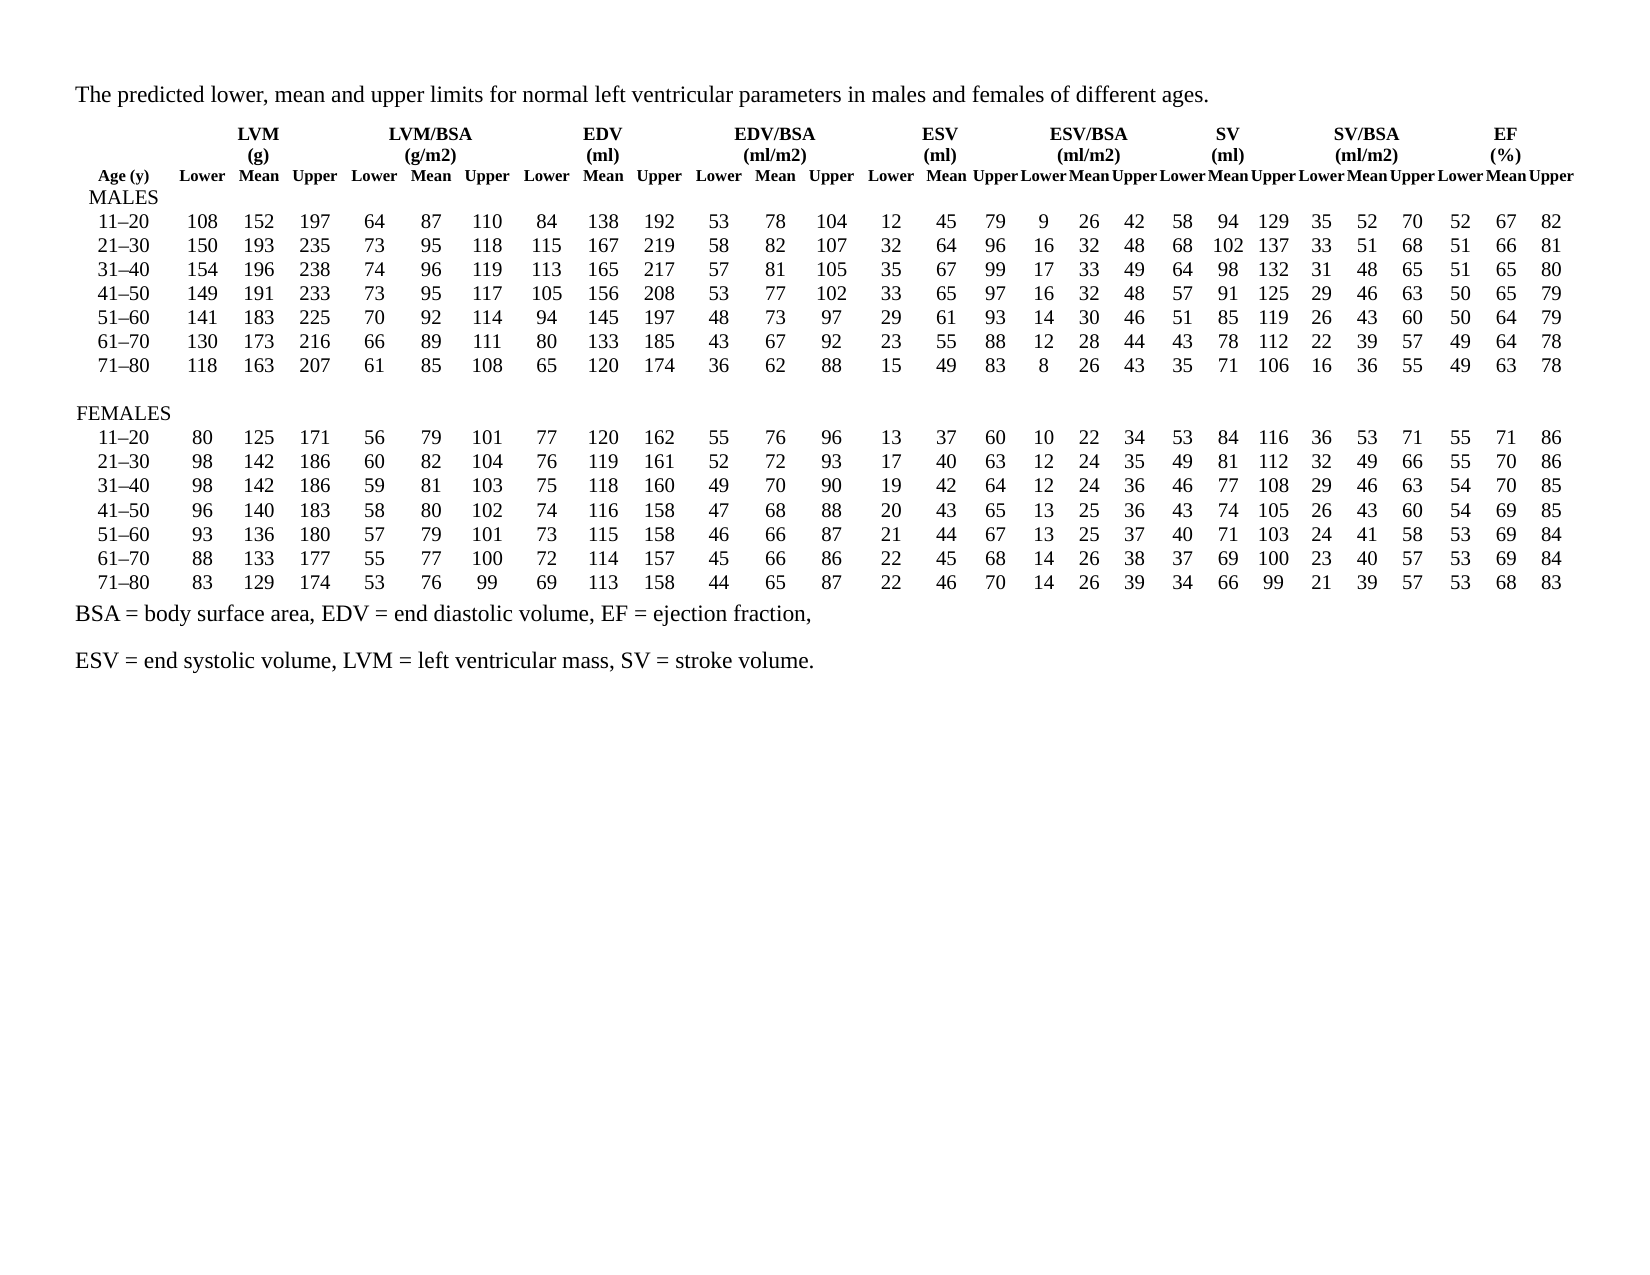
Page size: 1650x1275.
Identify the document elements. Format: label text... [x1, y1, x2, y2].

table_cell [344, 185, 404, 209]
table_cell 82 [1528, 209, 1575, 233]
table_header ESV/BSA (ml/m2) [1019, 123, 1158, 166]
table_cell 44 [1111, 329, 1158, 353]
table_cell 71 [1207, 353, 1249, 377]
table_cell 55 [921, 329, 972, 353]
table_cell 86 [1528, 449, 1575, 473]
table_header EDV/BSA (ml/m2) [689, 123, 861, 166]
table_cell [285, 401, 344, 425]
table_header LVM/BSA (g/m2) [344, 123, 516, 166]
table_cell 161 [630, 449, 689, 473]
table_cell 63 [1389, 474, 1436, 497]
table_cell 102 [802, 281, 861, 305]
table_cell Upper [972, 166, 1019, 185]
table_cell 65 [972, 497, 1019, 522]
table_cell [458, 401, 516, 425]
table_cell [1019, 401, 1068, 425]
table_cell 57 [1389, 546, 1436, 570]
table_cell 33 [1297, 233, 1346, 257]
table_cell 69 [1485, 497, 1527, 522]
table_cell Lower [1019, 166, 1068, 185]
table_cell 71 [1485, 425, 1527, 449]
table_cell 87 [802, 570, 861, 594]
table_cell 12 [1019, 474, 1068, 497]
table_cell 235 [285, 233, 344, 257]
table_cell 84 [1528, 522, 1575, 546]
table_cell MALES [75, 185, 172, 209]
table_cell 197 [630, 305, 689, 329]
table_cell Age (y) [75, 166, 172, 185]
table_cell 47 [689, 497, 749, 522]
table_cell Upper [285, 166, 344, 185]
table_cell 51 [1346, 233, 1388, 257]
table_cell Mean [1346, 166, 1388, 185]
table_cell 120 [577, 425, 630, 449]
table_cell 173 [232, 329, 285, 353]
table_cell 46 [1346, 474, 1388, 497]
table_cell 14 [1019, 305, 1068, 329]
table_cell 60 [972, 425, 1019, 449]
table_cell 35 [1297, 209, 1346, 233]
table_cell 77 [1207, 474, 1249, 497]
table_cell 74 [344, 257, 404, 281]
table_cell [630, 377, 689, 401]
table_cell 46 [1111, 305, 1158, 329]
table_cell 51 [1436, 257, 1484, 281]
table_cell 12 [861, 209, 921, 233]
table_cell [972, 185, 1019, 209]
table_cell 197 [285, 209, 344, 233]
table_cell 77 [749, 281, 802, 305]
table_cell 73 [516, 522, 577, 546]
table_cell Lower [1436, 166, 1484, 185]
table_cell 114 [577, 546, 630, 570]
table_cell 78 [1528, 329, 1575, 353]
table_cell 87 [802, 522, 861, 546]
table_cell [285, 377, 344, 401]
table_cell 71 [1389, 425, 1436, 449]
table_cell 94 [516, 305, 577, 329]
table_cell 118 [458, 233, 516, 257]
table_cell 12 [1019, 449, 1068, 473]
table_header EF (%) [1436, 123, 1575, 166]
table_cell 69 [1485, 522, 1527, 546]
table_cell [172, 401, 232, 425]
table_cell 26 [1297, 497, 1346, 522]
table_cell 120 [577, 353, 630, 377]
table_cell 83 [972, 353, 1019, 377]
table_cell 111 [458, 329, 516, 353]
table_cell 107 [802, 233, 861, 257]
table_cell 60 [344, 449, 404, 473]
table_cell 186 [285, 449, 344, 473]
table_cell 17 [861, 449, 921, 473]
table_cell 80 [404, 497, 457, 522]
table_cell 157 [630, 546, 689, 570]
table_cell 99 [1250, 570, 1297, 594]
table_cell 91 [1207, 281, 1249, 305]
table_cell 149 [172, 281, 232, 305]
table_cell 129 [1250, 209, 1297, 233]
table_cell [972, 377, 1019, 401]
table_cell Upper [802, 166, 861, 185]
table_cell 69 [516, 570, 577, 594]
table_cell 39 [1111, 570, 1158, 594]
table_cell 86 [802, 546, 861, 570]
table_cell [749, 185, 802, 209]
table_cell 77 [516, 425, 577, 449]
table_cell 108 [1250, 474, 1297, 497]
table_cell 69 [1485, 546, 1527, 570]
table_cell Lower [1158, 166, 1207, 185]
table_cell 84 [516, 209, 577, 233]
table_cell [1250, 185, 1297, 209]
table_cell 79 [1528, 281, 1575, 305]
table_cell 119 [1250, 305, 1297, 329]
table_cell 16 [1297, 353, 1346, 377]
table_cell 177 [285, 546, 344, 570]
table_cell 85 [404, 353, 457, 377]
table_cell Upper [1250, 166, 1297, 185]
table_cell [689, 401, 749, 425]
table_cell 57 [1158, 281, 1207, 305]
table_cell 26 [1297, 305, 1346, 329]
table_cell 80 [516, 329, 577, 353]
table_cell 53 [689, 209, 749, 233]
table_cell [1250, 401, 1297, 425]
table_cell 14 [1019, 570, 1068, 594]
table_cell 64 [1485, 305, 1527, 329]
table_cell 48 [1111, 233, 1158, 257]
table_cell Mean [232, 166, 285, 185]
table_cell 52 [1346, 209, 1388, 233]
table_cell 67 [1485, 209, 1527, 233]
table_cell [1485, 185, 1527, 209]
table_cell 56 [344, 425, 404, 449]
table_cell 52 [689, 449, 749, 473]
table_cell 32 [1297, 449, 1346, 473]
table_cell 142 [232, 474, 285, 497]
table_cell 29 [1297, 281, 1346, 305]
table_cell 19 [861, 474, 921, 497]
table_cell 88 [802, 497, 861, 522]
table_cell 79 [404, 522, 457, 546]
table_cell [1019, 185, 1068, 209]
table_cell 12 [1019, 329, 1068, 353]
table_cell 31–40 [75, 474, 172, 497]
table_cell 58 [1158, 209, 1207, 233]
table_cell 133 [577, 329, 630, 353]
table_cell 76 [404, 570, 457, 594]
table_cell [516, 401, 577, 425]
table_cell 84 [1207, 425, 1249, 449]
table_cell 65 [516, 353, 577, 377]
table_cell 36 [1111, 474, 1158, 497]
table_cell 162 [630, 425, 689, 449]
table_cell 97 [802, 305, 861, 329]
table_cell 98 [172, 474, 232, 497]
table_cell 108 [458, 353, 516, 377]
table_cell [1528, 401, 1575, 425]
table_cell 95 [404, 281, 457, 305]
table_cell 80 [172, 425, 232, 449]
table_cell 46 [921, 570, 972, 594]
table_cell [802, 185, 861, 209]
table_cell 137 [1250, 233, 1297, 257]
table_cell 70 [749, 474, 802, 497]
table_cell 78 [749, 209, 802, 233]
table_cell 79 [404, 425, 457, 449]
table_cell 73 [749, 305, 802, 329]
table_cell 61 [921, 305, 972, 329]
table_cell 54 [1436, 497, 1484, 522]
table_cell 65 [921, 281, 972, 305]
table_cell 171 [285, 425, 344, 449]
table_cell 59 [344, 474, 404, 497]
table_cell 55 [344, 546, 404, 570]
table_cell 96 [972, 233, 1019, 257]
table_cell [1389, 377, 1436, 401]
table_cell [749, 401, 802, 425]
table_cell 85 [1528, 497, 1575, 522]
table_cell 43 [1111, 353, 1158, 377]
table_cell 102 [1207, 233, 1249, 257]
table_cell 78 [1207, 329, 1249, 353]
table_cell 44 [921, 522, 972, 546]
table_cell [921, 185, 972, 209]
text The predicted lower, mean and upper limits for normal left ventricular parameters in males and females of different ages. [75, 75, 1575, 108]
table_cell 97 [972, 281, 1019, 305]
table_cell 81 [1207, 449, 1249, 473]
table_cell [1111, 401, 1158, 425]
table_cell 82 [749, 233, 802, 257]
table_cell 53 [1346, 425, 1388, 449]
table_cell 117 [458, 281, 516, 305]
table_cell 70 [972, 570, 1019, 594]
table_cell [1436, 401, 1484, 425]
table_cell 16 [1019, 281, 1068, 305]
table_cell 26 [1068, 546, 1111, 570]
table_cell 233 [285, 281, 344, 305]
table_cell 54 [1436, 474, 1484, 497]
table_cell [1207, 401, 1249, 425]
table_cell 60 [1389, 497, 1436, 522]
table_cell 133 [232, 546, 285, 570]
table_cell 53 [1436, 522, 1484, 546]
table_cell 93 [802, 449, 861, 473]
table_cell 68 [1389, 233, 1436, 257]
table_cell 191 [232, 281, 285, 305]
table_cell Lower [689, 166, 749, 185]
table_cell 90 [802, 474, 861, 497]
table_cell 55 [689, 425, 749, 449]
table_cell 55 [1436, 449, 1484, 473]
table_cell 28 [1068, 329, 1111, 353]
table_cell 86 [1528, 425, 1575, 449]
table_cell 81 [404, 474, 457, 497]
table_cell 119 [458, 257, 516, 281]
table_cell 25 [1068, 522, 1111, 546]
table_cell 79 [1528, 305, 1575, 329]
table_cell 69 [1207, 546, 1249, 570]
table_cell 43 [1346, 497, 1388, 522]
table_cell 49 [689, 474, 749, 497]
table_cell 23 [861, 329, 921, 353]
table_cell 48 [1346, 257, 1388, 281]
table_cell 61–70 [75, 546, 172, 570]
table_cell 150 [172, 233, 232, 257]
table_cell 40 [1158, 522, 1207, 546]
table_cell 37 [1111, 522, 1158, 546]
table_cell 46 [1158, 474, 1207, 497]
table_cell 23 [1297, 546, 1346, 570]
table_cell 33 [861, 281, 921, 305]
table_cell 138 [577, 209, 630, 233]
table_cell 116 [1250, 425, 1297, 449]
table_header SV/BSA (ml/m2) [1297, 123, 1436, 166]
table_cell 58 [689, 233, 749, 257]
table_cell 66 [1207, 570, 1249, 594]
table_cell 61–70 [75, 329, 172, 353]
table_cell Mean [577, 166, 630, 185]
table_cell 57 [689, 257, 749, 281]
table_cell 8 [1019, 353, 1068, 377]
table_cell [285, 185, 344, 209]
table_cell 81 [749, 257, 802, 281]
table_cell 129 [232, 570, 285, 594]
table_cell [1068, 185, 1111, 209]
table_cell 57 [1389, 329, 1436, 353]
table_cell 67 [972, 522, 1019, 546]
table_cell 36 [1346, 353, 1388, 377]
table_cell 50 [1436, 305, 1484, 329]
table_cell 64 [972, 474, 1019, 497]
table_cell 104 [458, 449, 516, 473]
table_cell 112 [1250, 329, 1297, 353]
table_cell 35 [1158, 353, 1207, 377]
table_cell 29 [1297, 474, 1346, 497]
table_cell 75 [516, 474, 577, 497]
table_cell 66 [1389, 449, 1436, 473]
table_cell 132 [1250, 257, 1297, 281]
table_cell 21 [861, 522, 921, 546]
table_cell 10 [1019, 425, 1068, 449]
table_cell 29 [861, 305, 921, 329]
table_cell 52 [1436, 209, 1484, 233]
table_cell 100 [458, 546, 516, 570]
table_cell 79 [972, 209, 1019, 233]
table_cell 55 [1389, 353, 1436, 377]
table_cell 49 [1111, 257, 1158, 281]
table_cell 43 [921, 497, 972, 522]
table_cell 186 [285, 474, 344, 497]
table_cell [1207, 377, 1249, 401]
table_cell [1158, 185, 1207, 209]
table_cell 45 [921, 546, 972, 570]
table_cell 104 [802, 209, 861, 233]
table_cell 88 [172, 546, 232, 570]
table_cell 35 [1111, 449, 1158, 473]
table_cell 64 [344, 209, 404, 233]
table_cell 49 [1436, 329, 1484, 353]
table_cell [577, 401, 630, 425]
table_cell 99 [458, 570, 516, 594]
table_cell 71–80 [75, 353, 172, 377]
table_cell 112 [1250, 449, 1297, 473]
table_header SV (ml) [1158, 123, 1297, 166]
table_cell Lower [172, 166, 232, 185]
table_cell 55 [1436, 425, 1484, 449]
table_cell 118 [577, 474, 630, 497]
table_cell Lower [1297, 166, 1346, 185]
table_cell [232, 377, 285, 401]
table_cell [516, 185, 577, 209]
table_cell 115 [577, 522, 630, 546]
table_cell 22 [1297, 329, 1346, 353]
table_cell 60 [1389, 305, 1436, 329]
table_cell 57 [344, 522, 404, 546]
table_cell 92 [404, 305, 457, 329]
table_cell 207 [285, 353, 344, 377]
table_cell FEMALES [75, 401, 172, 425]
table_cell 106 [1250, 353, 1297, 377]
table_cell Upper [630, 166, 689, 185]
table_cell [75, 377, 172, 401]
table_cell [861, 185, 921, 209]
table_cell [172, 185, 232, 209]
table_cell 53 [1158, 425, 1207, 449]
table_cell 76 [749, 425, 802, 449]
table_cell 15 [861, 353, 921, 377]
table_cell 84 [1528, 546, 1575, 570]
table_cell [630, 401, 689, 425]
table_cell [861, 401, 921, 425]
table_cell [404, 185, 457, 209]
table_cell 20 [861, 497, 921, 522]
table_cell Upper [1389, 166, 1436, 185]
table_cell 96 [404, 257, 457, 281]
table_cell 225 [285, 305, 344, 329]
table_cell 88 [802, 353, 861, 377]
table_cell 105 [1250, 497, 1297, 522]
table_cell 118 [172, 353, 232, 377]
table_cell 64 [1158, 257, 1207, 281]
table_cell 82 [404, 449, 457, 473]
table_cell 96 [172, 497, 232, 522]
table_cell 89 [404, 329, 457, 353]
table_cell 116 [577, 497, 630, 522]
table_cell [1207, 185, 1249, 209]
table_cell 43 [1158, 497, 1207, 522]
table_cell [1111, 185, 1158, 209]
table_cell 125 [232, 425, 285, 449]
table_cell [577, 185, 630, 209]
table_cell 66 [749, 522, 802, 546]
table_cell 36 [689, 353, 749, 377]
table_cell 46 [1346, 281, 1388, 305]
table_cell 103 [458, 474, 516, 497]
table_cell Mean [749, 166, 802, 185]
table_cell 70 [1485, 474, 1527, 497]
table_cell 31 [1297, 257, 1346, 281]
table_cell 78 [1528, 353, 1575, 377]
table_cell [1346, 377, 1388, 401]
table_cell 73 [344, 281, 404, 305]
table_cell 65 [749, 570, 802, 594]
table_cell 58 [1389, 522, 1436, 546]
table_cell 105 [516, 281, 577, 305]
table_cell 130 [172, 329, 232, 353]
table_cell 93 [972, 305, 1019, 329]
table_cell 93 [172, 522, 232, 546]
table_cell 41–50 [75, 281, 172, 305]
table_cell 51 [1158, 305, 1207, 329]
table_cell [1485, 377, 1527, 401]
table_cell 21–30 [75, 449, 172, 473]
table_cell 174 [630, 353, 689, 377]
table_cell 68 [1158, 233, 1207, 257]
text ESV = end systolic volume, LVM = left ventricular mass, SV = stroke volume. [75, 641, 1575, 674]
table_cell 58 [344, 497, 404, 522]
table_header LVM (g) [172, 123, 344, 166]
table_cell 145 [577, 305, 630, 329]
table_cell 81 [1528, 233, 1575, 257]
table_cell 85 [1528, 474, 1575, 497]
table_cell [1346, 401, 1388, 425]
table_cell 37 [1158, 546, 1207, 570]
text BSA = body surface area, EDV = end diastolic volume, EF = ejection fraction, [75, 594, 1575, 627]
table_cell [1158, 401, 1207, 425]
table_cell 114 [458, 305, 516, 329]
table_cell 24 [1068, 449, 1111, 473]
table_cell 110 [458, 209, 516, 233]
table_cell 61 [344, 353, 404, 377]
table_cell Lower [516, 166, 577, 185]
table_header ESV (ml) [861, 123, 1019, 166]
table_cell [1297, 185, 1346, 209]
table_cell [458, 185, 516, 209]
table_cell 71 [1207, 522, 1249, 546]
table_cell [921, 401, 972, 425]
table_header EDV (ml) [516, 123, 689, 166]
table_cell [232, 401, 285, 425]
table_cell 53 [689, 281, 749, 305]
table_cell [344, 401, 404, 425]
table_cell 41 [1346, 522, 1388, 546]
table_cell 26 [1068, 570, 1111, 594]
table_cell [1250, 377, 1297, 401]
table_cell 101 [458, 425, 516, 449]
table_cell 72 [749, 449, 802, 473]
table_cell 51–60 [75, 522, 172, 546]
table_cell 183 [285, 497, 344, 522]
table_cell 95 [404, 233, 457, 257]
table_cell 152 [232, 209, 285, 233]
table_cell [1019, 377, 1068, 401]
table_cell Mean [1485, 166, 1527, 185]
table_cell 48 [689, 305, 749, 329]
table_cell [1485, 401, 1527, 425]
table_cell Upper [1528, 166, 1575, 185]
table_cell 24 [1068, 474, 1111, 497]
table_cell 113 [516, 257, 577, 281]
table_cell 80 [1528, 257, 1575, 281]
table_cell 88 [972, 329, 1019, 353]
table_cell 119 [577, 449, 630, 473]
table_cell [689, 185, 749, 209]
table_cell 53 [344, 570, 404, 594]
table_cell 36 [1297, 425, 1346, 449]
table_cell 22 [1068, 425, 1111, 449]
table_cell [749, 377, 802, 401]
table_cell 30 [1068, 305, 1111, 329]
table_cell 21 [1297, 570, 1346, 594]
table_cell 174 [285, 570, 344, 594]
table_cell [921, 377, 972, 401]
table_cell 158 [630, 570, 689, 594]
table_header [75, 123, 172, 166]
table_cell 74 [1207, 497, 1249, 522]
table_cell 34 [1111, 425, 1158, 449]
table_cell 22 [861, 570, 921, 594]
table_cell 34 [1158, 570, 1207, 594]
table_cell [1068, 401, 1111, 425]
table_cell 196 [232, 257, 285, 281]
table_cell [630, 185, 689, 209]
table_cell 100 [1250, 546, 1297, 570]
table_cell 70 [1485, 449, 1527, 473]
table_cell 65 [1389, 257, 1436, 281]
table_cell 67 [749, 329, 802, 353]
table_cell 44 [689, 570, 749, 594]
table_cell 40 [1346, 546, 1388, 570]
table_cell [1346, 185, 1388, 209]
table_cell [1528, 185, 1575, 209]
table_cell Mean [921, 166, 972, 185]
table_cell [1111, 377, 1158, 401]
table_cell [458, 377, 516, 401]
table_cell 70 [1389, 209, 1436, 233]
table_cell 13 [1019, 522, 1068, 546]
table_cell 48 [1111, 281, 1158, 305]
table_cell 38 [1111, 546, 1158, 570]
table_cell 102 [458, 497, 516, 522]
table_cell 40 [921, 449, 972, 473]
table_cell 183 [232, 305, 285, 329]
table_cell 63 [972, 449, 1019, 473]
table_cell 64 [921, 233, 972, 257]
table_cell 33 [1068, 257, 1111, 281]
table_cell [1436, 377, 1484, 401]
table_cell 73 [344, 233, 404, 257]
table_cell 32 [1068, 281, 1111, 305]
table_cell 66 [344, 329, 404, 353]
table_cell 41–50 [75, 497, 172, 522]
table_cell [1389, 401, 1436, 425]
table_cell 192 [630, 209, 689, 233]
table_cell 32 [1068, 233, 1111, 257]
table_cell 31–40 [75, 257, 172, 281]
table_cell [516, 377, 577, 401]
table_cell 160 [630, 474, 689, 497]
table_cell 158 [630, 522, 689, 546]
table_cell 13 [1019, 497, 1068, 522]
table_cell 63 [1389, 281, 1436, 305]
table_cell 64 [1485, 329, 1527, 353]
table_cell 26 [1068, 209, 1111, 233]
table_cell 43 [689, 329, 749, 353]
table_cell 21–30 [75, 233, 172, 257]
table_cell 98 [172, 449, 232, 473]
table_cell [1068, 377, 1111, 401]
table_cell 11–20 [75, 209, 172, 233]
table_cell 68 [1485, 570, 1527, 594]
table_cell 51–60 [75, 305, 172, 329]
table_cell 50 [1436, 281, 1484, 305]
table_cell 74 [516, 497, 577, 522]
table_cell [1436, 185, 1484, 209]
table_cell 11–20 [75, 425, 172, 449]
table_cell 92 [802, 329, 861, 353]
table_cell 16 [1019, 233, 1068, 257]
table_cell 70 [344, 305, 404, 329]
table_cell 154 [172, 257, 232, 281]
table_cell 37 [921, 425, 972, 449]
table_cell [1528, 377, 1575, 401]
table_cell 136 [232, 522, 285, 546]
table_cell 87 [404, 209, 457, 233]
table_cell 26 [1068, 353, 1111, 377]
table_cell 165 [577, 257, 630, 281]
table_cell 65 [1485, 257, 1527, 281]
table_cell 142 [232, 449, 285, 473]
table_cell [404, 377, 457, 401]
table_cell 65 [1485, 281, 1527, 305]
table_cell Upper [458, 166, 516, 185]
table_cell 98 [1207, 257, 1249, 281]
table_cell 49 [1158, 449, 1207, 473]
table_cell 94 [1207, 209, 1249, 233]
table_cell [404, 401, 457, 425]
table_cell 125 [1250, 281, 1297, 305]
table_cell 208 [630, 281, 689, 305]
table_cell 103 [1250, 522, 1297, 546]
table_cell 108 [172, 209, 232, 233]
table_cell [577, 377, 630, 401]
table_cell 216 [285, 329, 344, 353]
table_cell [232, 185, 285, 209]
table_cell [802, 401, 861, 425]
table_cell [1297, 377, 1346, 401]
table_cell 42 [921, 474, 972, 497]
table_cell Lower [861, 166, 921, 185]
table_cell 57 [1389, 570, 1436, 594]
table_cell 36 [1111, 497, 1158, 522]
table_cell 42 [1111, 209, 1158, 233]
table_cell 24 [1297, 522, 1346, 546]
table_cell 39 [1346, 329, 1388, 353]
table_cell 193 [232, 233, 285, 257]
table_cell 62 [749, 353, 802, 377]
table_cell [802, 377, 861, 401]
table_cell 66 [1485, 233, 1527, 257]
table_cell 85 [1207, 305, 1249, 329]
table_cell 101 [458, 522, 516, 546]
table_cell 25 [1068, 497, 1111, 522]
table_cell 46 [689, 522, 749, 546]
table_cell Upper [1111, 166, 1158, 185]
table_cell [972, 401, 1019, 425]
table_cell Mean [1068, 166, 1111, 185]
table_cell 43 [1158, 329, 1207, 353]
table_cell 238 [285, 257, 344, 281]
table_cell 83 [1528, 570, 1575, 594]
table_cell 32 [861, 233, 921, 257]
table_cell [172, 377, 232, 401]
table_cell [1158, 377, 1207, 401]
table_cell 17 [1019, 257, 1068, 281]
table_cell 14 [1019, 546, 1068, 570]
table_cell 67 [921, 257, 972, 281]
table_cell 72 [516, 546, 577, 570]
table_cell [861, 377, 921, 401]
table_cell 68 [749, 497, 802, 522]
table_cell 22 [861, 546, 921, 570]
table_cell Mean [404, 166, 457, 185]
table_cell 71–80 [75, 570, 172, 594]
table_cell [344, 377, 404, 401]
table_cell 53 [1436, 570, 1484, 594]
table_cell 167 [577, 233, 630, 257]
table_cell 156 [577, 281, 630, 305]
table_cell 63 [1485, 353, 1527, 377]
table_cell 99 [972, 257, 1019, 281]
table_cell 180 [285, 522, 344, 546]
table_cell 115 [516, 233, 577, 257]
table_cell 141 [172, 305, 232, 329]
table_cell Lower [344, 166, 404, 185]
table_cell 39 [1346, 570, 1388, 594]
table_cell 105 [802, 257, 861, 281]
table_cell 163 [232, 353, 285, 377]
table_cell 53 [1436, 546, 1484, 570]
table_cell [689, 377, 749, 401]
table_cell 76 [516, 449, 577, 473]
table_cell 45 [921, 209, 972, 233]
table_cell 66 [749, 546, 802, 570]
table_cell 13 [861, 425, 921, 449]
table_cell 83 [172, 570, 232, 594]
table_cell 96 [802, 425, 861, 449]
table_cell 45 [689, 546, 749, 570]
table_cell 9 [1019, 209, 1068, 233]
table_cell Mean [1207, 166, 1249, 185]
table_cell [1389, 185, 1436, 209]
table_cell 43 [1346, 305, 1388, 329]
table_cell 158 [630, 497, 689, 522]
table_cell 49 [1436, 353, 1484, 377]
table_cell 51 [1436, 233, 1484, 257]
table_cell 217 [630, 257, 689, 281]
table_cell 140 [232, 497, 285, 522]
table_cell 68 [972, 546, 1019, 570]
table_cell 77 [404, 546, 457, 570]
table_cell [1297, 401, 1346, 425]
table_cell 49 [1346, 449, 1388, 473]
table_cell 185 [630, 329, 689, 353]
table_cell 49 [921, 353, 972, 377]
table_cell 35 [861, 257, 921, 281]
table_cell 113 [577, 570, 630, 594]
table_cell 219 [630, 233, 689, 257]
